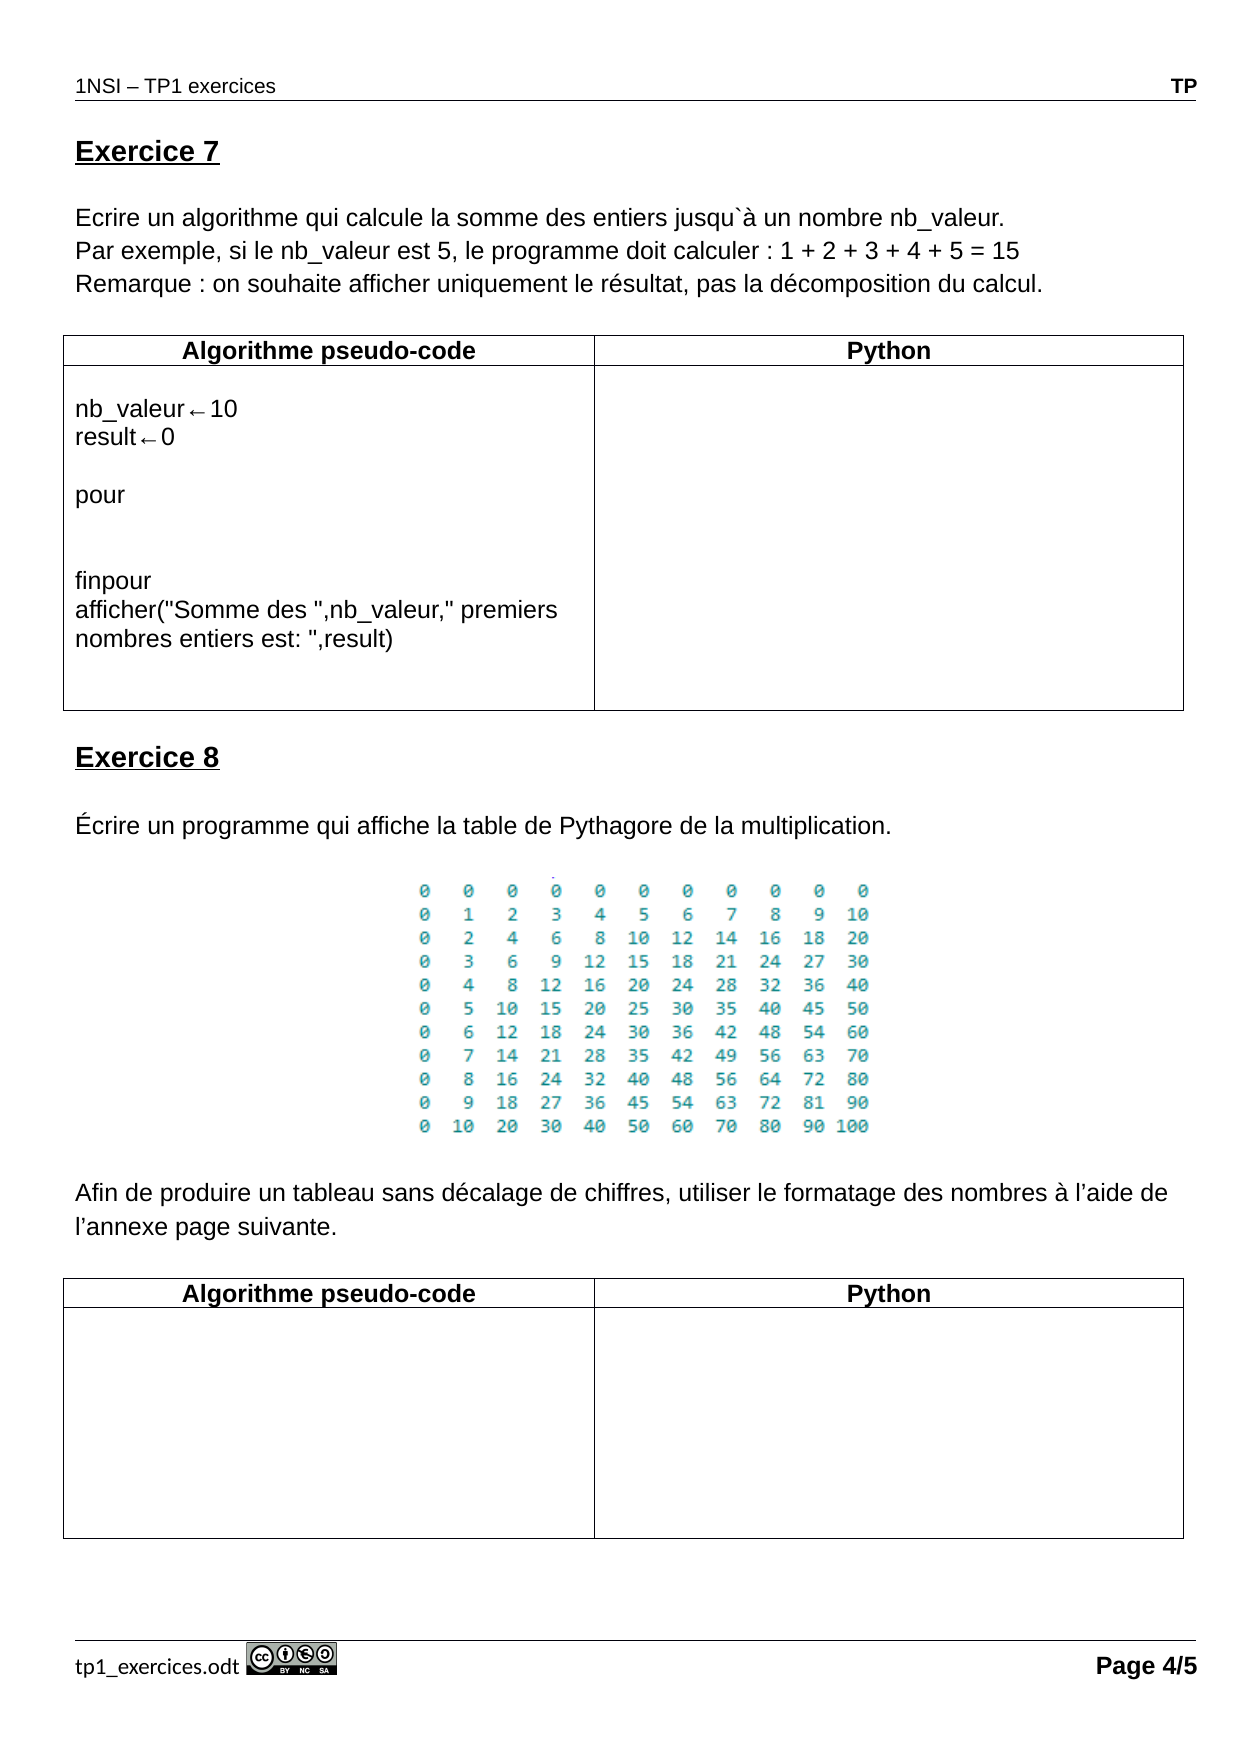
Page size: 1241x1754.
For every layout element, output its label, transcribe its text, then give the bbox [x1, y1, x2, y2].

text Afin de produire un tableau sans décalage de chiffres, utiliser le formatage des nombres à l’aide de l’annexe page suivante. [75, 1178, 1196, 1240]
text Ecrire un algorithme qui calcule la somme des entiers jusqu`à un nombre nb_valeur. [75, 203, 1196, 231]
table_cell [595, 366, 1183, 710]
text Écrire un programme qui affiche la table de Pythagore de la multiplication. [75, 811, 1196, 840]
text Par exemple, si le nb_valeur est 5, le programme doit calculer : 1 + 2 + 3 + 4 + 5 = 15 [75, 236, 1196, 264]
text Remarque : on souhaite afficher uniquement le résultat, pas la décomposition du calcul. [75, 269, 1196, 297]
table_cell [595, 1308, 1183, 1538]
table_header Algorithme pseudo-code [64, 336, 594, 364]
table_cell [64, 1308, 594, 1538]
table_header Python [595, 336, 1183, 364]
table_cell nb_valeur←10 result←0 pour finpour afficher("Somme des ",nb_valeur," premiers nombres entiers est: ",result) [64, 366, 594, 710]
text Exercice 7 [75, 134, 1196, 167]
picture [246, 1642, 337, 1675]
text Exercice 8 [75, 739, 1196, 773]
table_header Algorithme pseudo-code [64, 1279, 594, 1307]
picture [385, 877, 886, 1142]
table_header Python [595, 1279, 1183, 1307]
